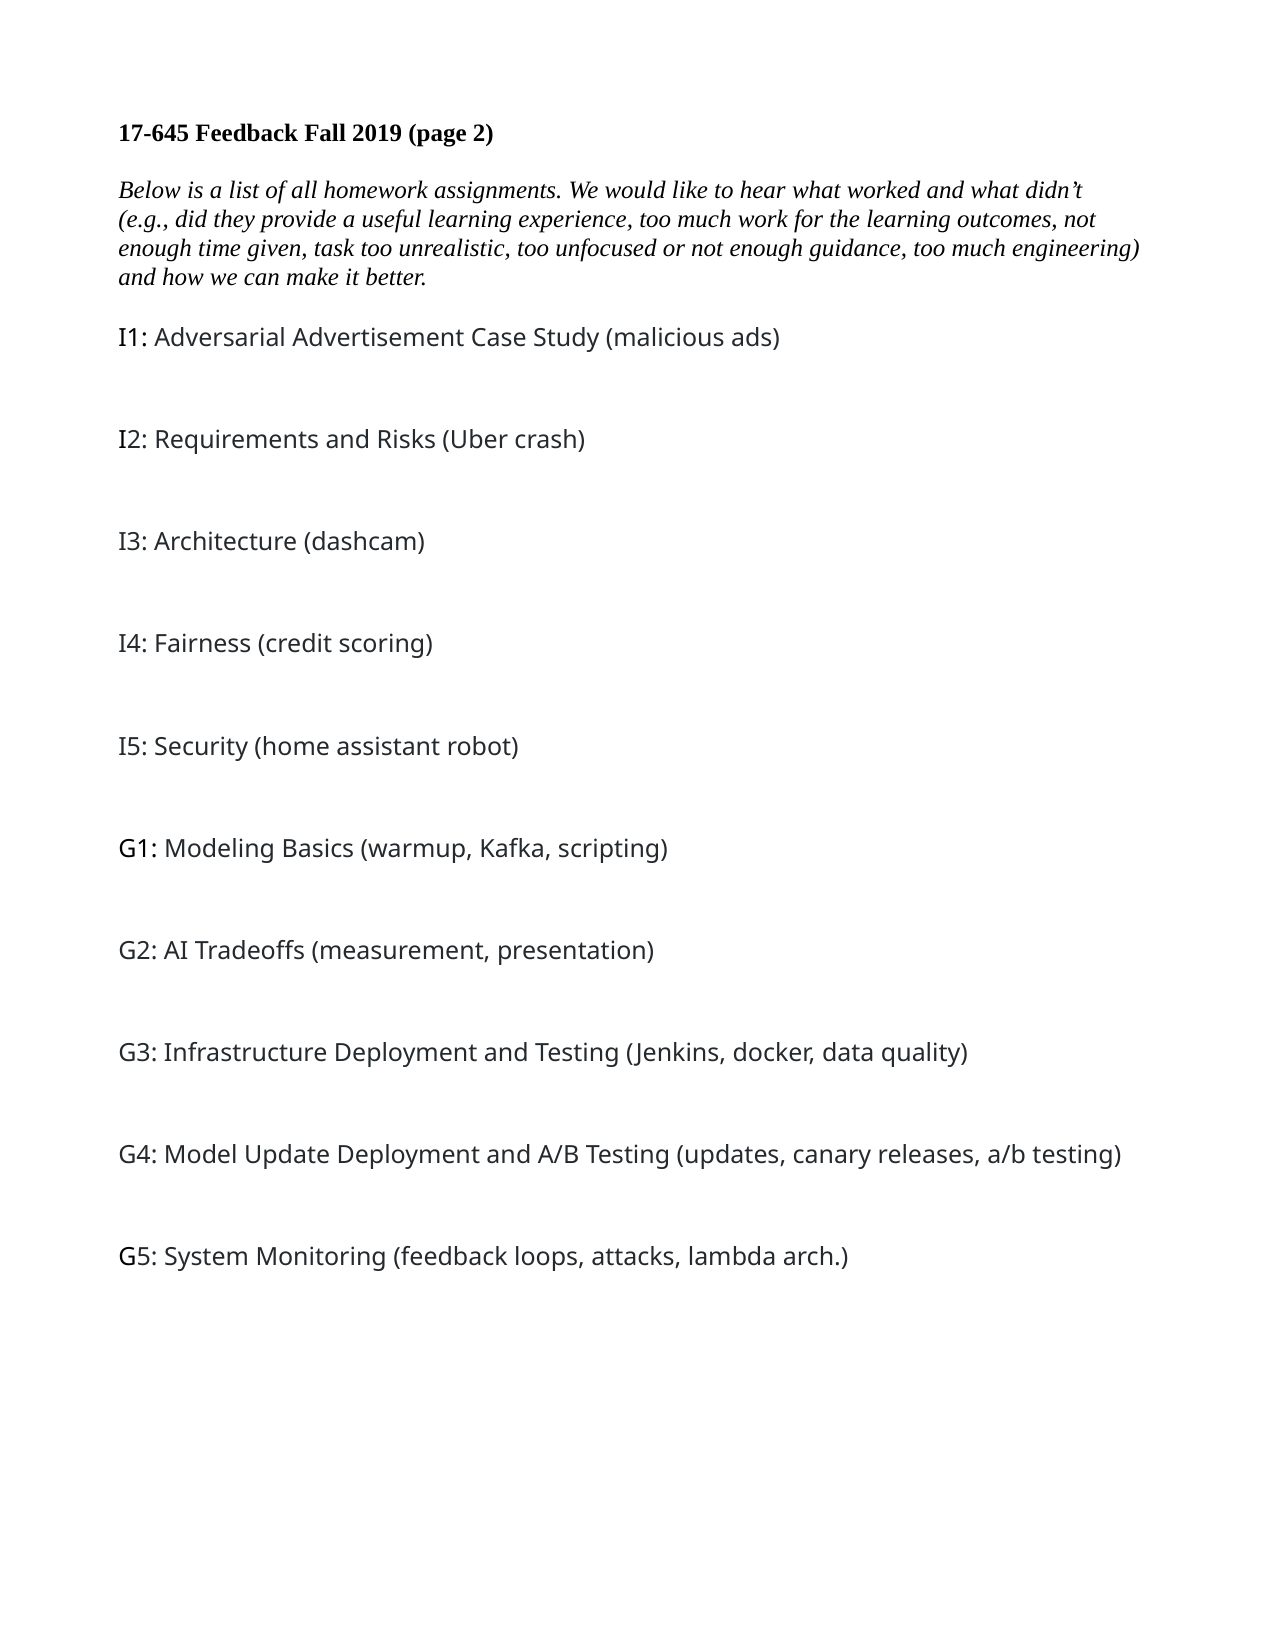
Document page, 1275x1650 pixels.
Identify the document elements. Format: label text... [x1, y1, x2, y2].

text G3: Infrastructure Deployment and Testing (Jenkins, docker, data quality) [118, 1035, 1157, 1069]
text I1: Adversarial Advertisement Case Study (malicious ads) [118, 319, 1157, 353]
text G2: AI Tradeoffs (measurement, presentation) [118, 932, 1157, 967]
text Below is a list of all homework assignments. We would like to hear what worked and what didn’t [118, 176, 1157, 204]
text G5: System Monitoring (feedback loops, attacks, lambda arch.) [118, 1239, 1157, 1273]
text I4: Fairness (credit scoring) [118, 626, 1157, 660]
text I3: Architecture (dashcam) [118, 524, 1157, 558]
text I5: Security (home assistant robot) [118, 728, 1157, 762]
text G1: Modeling Basics (warmup, Kafka, scripting) [118, 830, 1157, 864]
text G4: Model Update Deployment and A/B Testing (updates, canary releases, a/b testing) [118, 1137, 1157, 1171]
text I2: Requirements and Risks (Uber crash) [118, 422, 1157, 456]
text 17-645 Feedback Fall 2019 (page 2) [118, 118, 1157, 147]
text (e.g., did they provide a useful learning experience, too much work for the learning outcomes, not enough time given, task too unrealistic, too unfocused or not enough guidance, too much engineering) and how we can make it better. [118, 204, 1157, 291]
